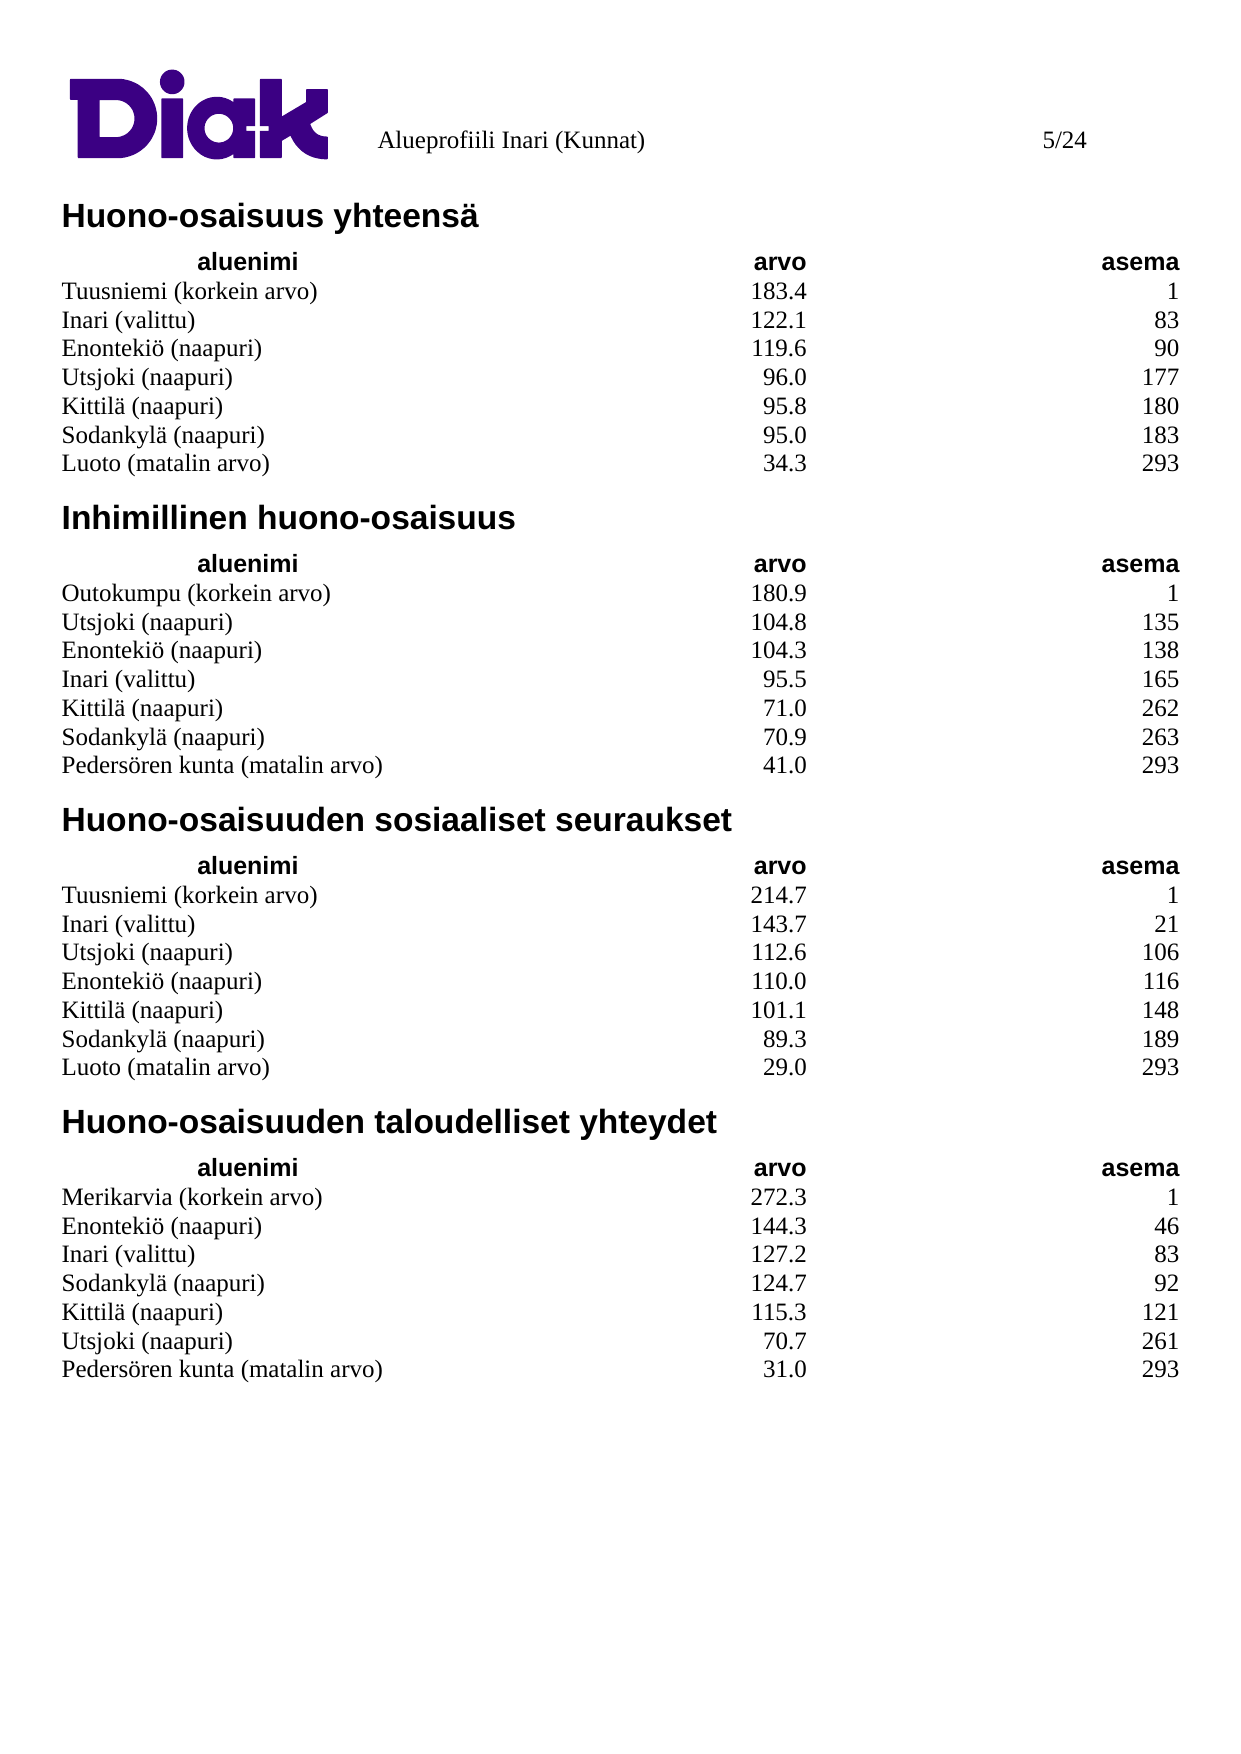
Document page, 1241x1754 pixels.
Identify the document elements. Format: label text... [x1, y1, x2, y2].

table_cell 180.9 [434, 578, 806, 607]
table_cell Kittilä (naapuri) [61, 995, 434, 1024]
subtitle Huono-osaisuus yhteensä [61, 196, 1179, 235]
table_cell 189 [806, 1024, 1179, 1052]
table_cell 46 [806, 1211, 1179, 1239]
table_cell 21 [806, 909, 1179, 937]
table_cell Pedersören kunta (matalin arvo) [61, 1355, 434, 1383]
table_cell 31.0 [434, 1355, 806, 1383]
table_cell Luoto (matalin arvo) [61, 449, 434, 477]
table_cell 263 [806, 722, 1179, 751]
table_cell 138 [806, 636, 1179, 664]
table_cell Pedersören kunta (matalin arvo) [61, 751, 434, 779]
table_cell 293 [806, 1355, 1179, 1383]
table_cell 177 [806, 362, 1179, 391]
table_cell 110.0 [434, 966, 806, 995]
table_cell Enontekiö (naapuri) [61, 636, 434, 664]
table_header aluenimi [61, 1153, 434, 1182]
table_cell 1 [806, 578, 1179, 607]
table_cell Utsjoki (naapuri) [61, 362, 434, 391]
table_header arvo [434, 549, 806, 578]
table_cell Utsjoki (naapuri) [61, 938, 434, 966]
table_cell 95.5 [434, 664, 806, 693]
table_cell 143.7 [434, 909, 806, 937]
table_cell Inari (valittu) [61, 664, 434, 693]
table_cell 92 [806, 1268, 1179, 1297]
table_header aluenimi [61, 247, 434, 276]
table_cell Tuusniemi (korkein arvo) [61, 880, 434, 909]
table_header asema [806, 851, 1179, 880]
table_cell 95.0 [434, 420, 806, 448]
table_cell Merikarvia (korkein arvo) [61, 1182, 434, 1211]
table_cell 135 [806, 607, 1179, 636]
table_cell 261 [806, 1326, 1179, 1354]
table_cell Enontekiö (naapuri) [61, 1211, 434, 1239]
table_cell Inari (valittu) [61, 909, 434, 937]
table_cell 70.7 [434, 1326, 806, 1354]
table_header asema [806, 549, 1179, 578]
table_cell 1 [806, 1182, 1179, 1211]
table_header aluenimi [61, 549, 434, 578]
table_cell Enontekiö (naapuri) [61, 334, 434, 362]
table_cell 115.3 [434, 1297, 806, 1326]
table_cell 144.3 [434, 1211, 806, 1239]
table_cell 124.7 [434, 1268, 806, 1297]
table_cell 41.0 [434, 751, 806, 779]
table_header arvo [434, 851, 806, 880]
table_cell 71.0 [434, 693, 806, 722]
table_cell 89.3 [434, 1024, 806, 1052]
table_cell 112.6 [434, 938, 806, 966]
table_cell Kittilä (naapuri) [61, 1297, 434, 1326]
table_cell 180 [806, 391, 1179, 420]
table_cell 1 [806, 276, 1179, 305]
table_cell Inari (valittu) [61, 305, 434, 333]
table_header arvo [434, 247, 806, 276]
table_cell 119.6 [434, 334, 806, 362]
table_cell 183.4 [434, 276, 806, 305]
table_cell 214.7 [434, 880, 806, 909]
table_cell 293 [806, 449, 1179, 477]
table_cell 104.8 [434, 607, 806, 636]
table_cell Tuusniemi (korkein arvo) [61, 276, 434, 305]
table_cell Sodankylä (naapuri) [61, 722, 434, 751]
table_header aluenimi [61, 851, 434, 880]
table_cell 101.1 [434, 995, 806, 1024]
table_cell 148 [806, 995, 1179, 1024]
table_cell 183 [806, 420, 1179, 448]
table_cell 95.8 [434, 391, 806, 420]
table_cell 34.3 [434, 449, 806, 477]
subtitle Huono-osaisuuden taloudelliset yhteydet [61, 1102, 1179, 1141]
table_cell Kittilä (naapuri) [61, 391, 434, 420]
table_cell Sodankylä (naapuri) [61, 420, 434, 448]
table_cell Sodankylä (naapuri) [61, 1024, 434, 1052]
table_cell 293 [806, 751, 1179, 779]
table_cell 127.2 [434, 1240, 806, 1268]
table_cell 83 [806, 305, 1179, 333]
table_cell 1 [806, 880, 1179, 909]
table_cell 272.3 [434, 1182, 806, 1211]
table_cell Sodankylä (naapuri) [61, 1268, 434, 1297]
table_cell Outokumpu (korkein arvo) [61, 578, 434, 607]
table_cell 96.0 [434, 362, 806, 391]
table_cell 121 [806, 1297, 1179, 1326]
subtitle Inhimillinen huono-osaisuus [61, 498, 1179, 537]
table_header asema [806, 247, 1179, 276]
table_cell 90 [806, 334, 1179, 362]
subtitle Huono-osaisuuden sosiaaliset seuraukset [61, 800, 1179, 839]
table_cell 122.1 [434, 305, 806, 333]
table_cell 165 [806, 664, 1179, 693]
table_cell Luoto (matalin arvo) [61, 1053, 434, 1081]
table_cell 70.9 [434, 722, 806, 751]
table_cell 116 [806, 966, 1179, 995]
table_cell 104.3 [434, 636, 806, 664]
table_cell 293 [806, 1053, 1179, 1081]
table_cell 262 [806, 693, 1179, 722]
table_cell Kittilä (naapuri) [61, 693, 434, 722]
table_cell 106 [806, 938, 1179, 966]
table_cell 29.0 [434, 1053, 806, 1081]
table_cell Utsjoki (naapuri) [61, 607, 434, 636]
table_header asema [806, 1153, 1179, 1182]
table_header arvo [434, 1153, 806, 1182]
table_cell Utsjoki (naapuri) [61, 1326, 434, 1354]
table_cell Inari (valittu) [61, 1240, 434, 1268]
table_cell Enontekiö (naapuri) [61, 966, 434, 995]
table_cell 83 [806, 1240, 1179, 1268]
